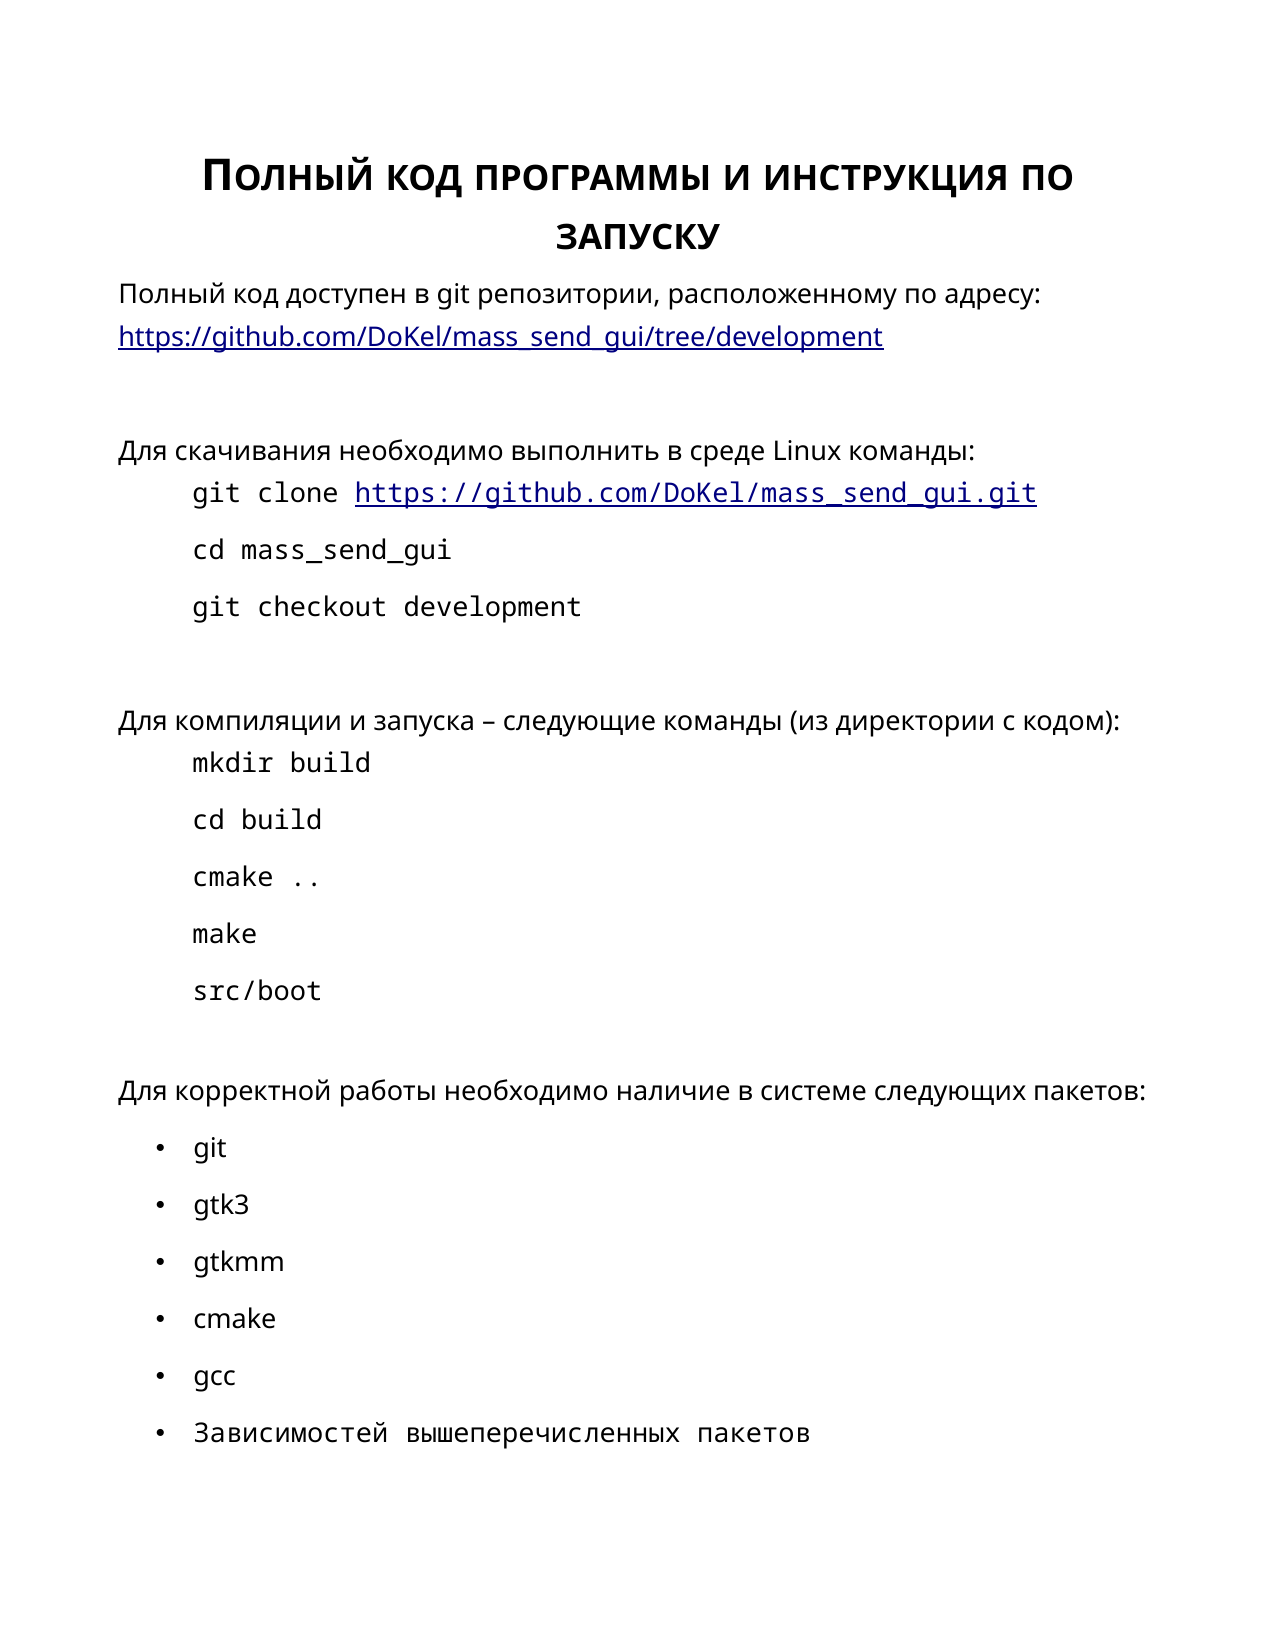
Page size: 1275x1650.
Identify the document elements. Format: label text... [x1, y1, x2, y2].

text cmake .. [118, 858, 1157, 895]
list Зависимостей вышеперечисленных пакетов [156, 1413, 1157, 1450]
text make [118, 915, 1157, 952]
text git checkout development [118, 587, 1157, 624]
text Полный код доступен в git репозитории, расположенному по адресу: https://github.com/DoKel/mass_send_gui/tree/development [118, 275, 1157, 354]
text src/boot [118, 972, 1157, 1051]
text Для скачивания необходимо выполнить в среде Linux команды: git clone https://github.com/DoKel/mass_send_gui.git [118, 431, 1157, 510]
list gcc [156, 1356, 1157, 1393]
list git [156, 1128, 1157, 1165]
list gtk3 [156, 1185, 1157, 1222]
text Для корректной работы необходимо наличие в системе следующих пакетов: [118, 1071, 1157, 1108]
list gtkmm [156, 1242, 1157, 1279]
subtitle Полный код программы и инструкция по запуску [118, 143, 1157, 262]
text Для компиляции и запуска – следующие команды (из директории с кодом): mkdir build [118, 701, 1157, 781]
list cmake [156, 1299, 1157, 1336]
text cd mass_send_gui [118, 531, 1157, 567]
text cd build [118, 801, 1157, 838]
